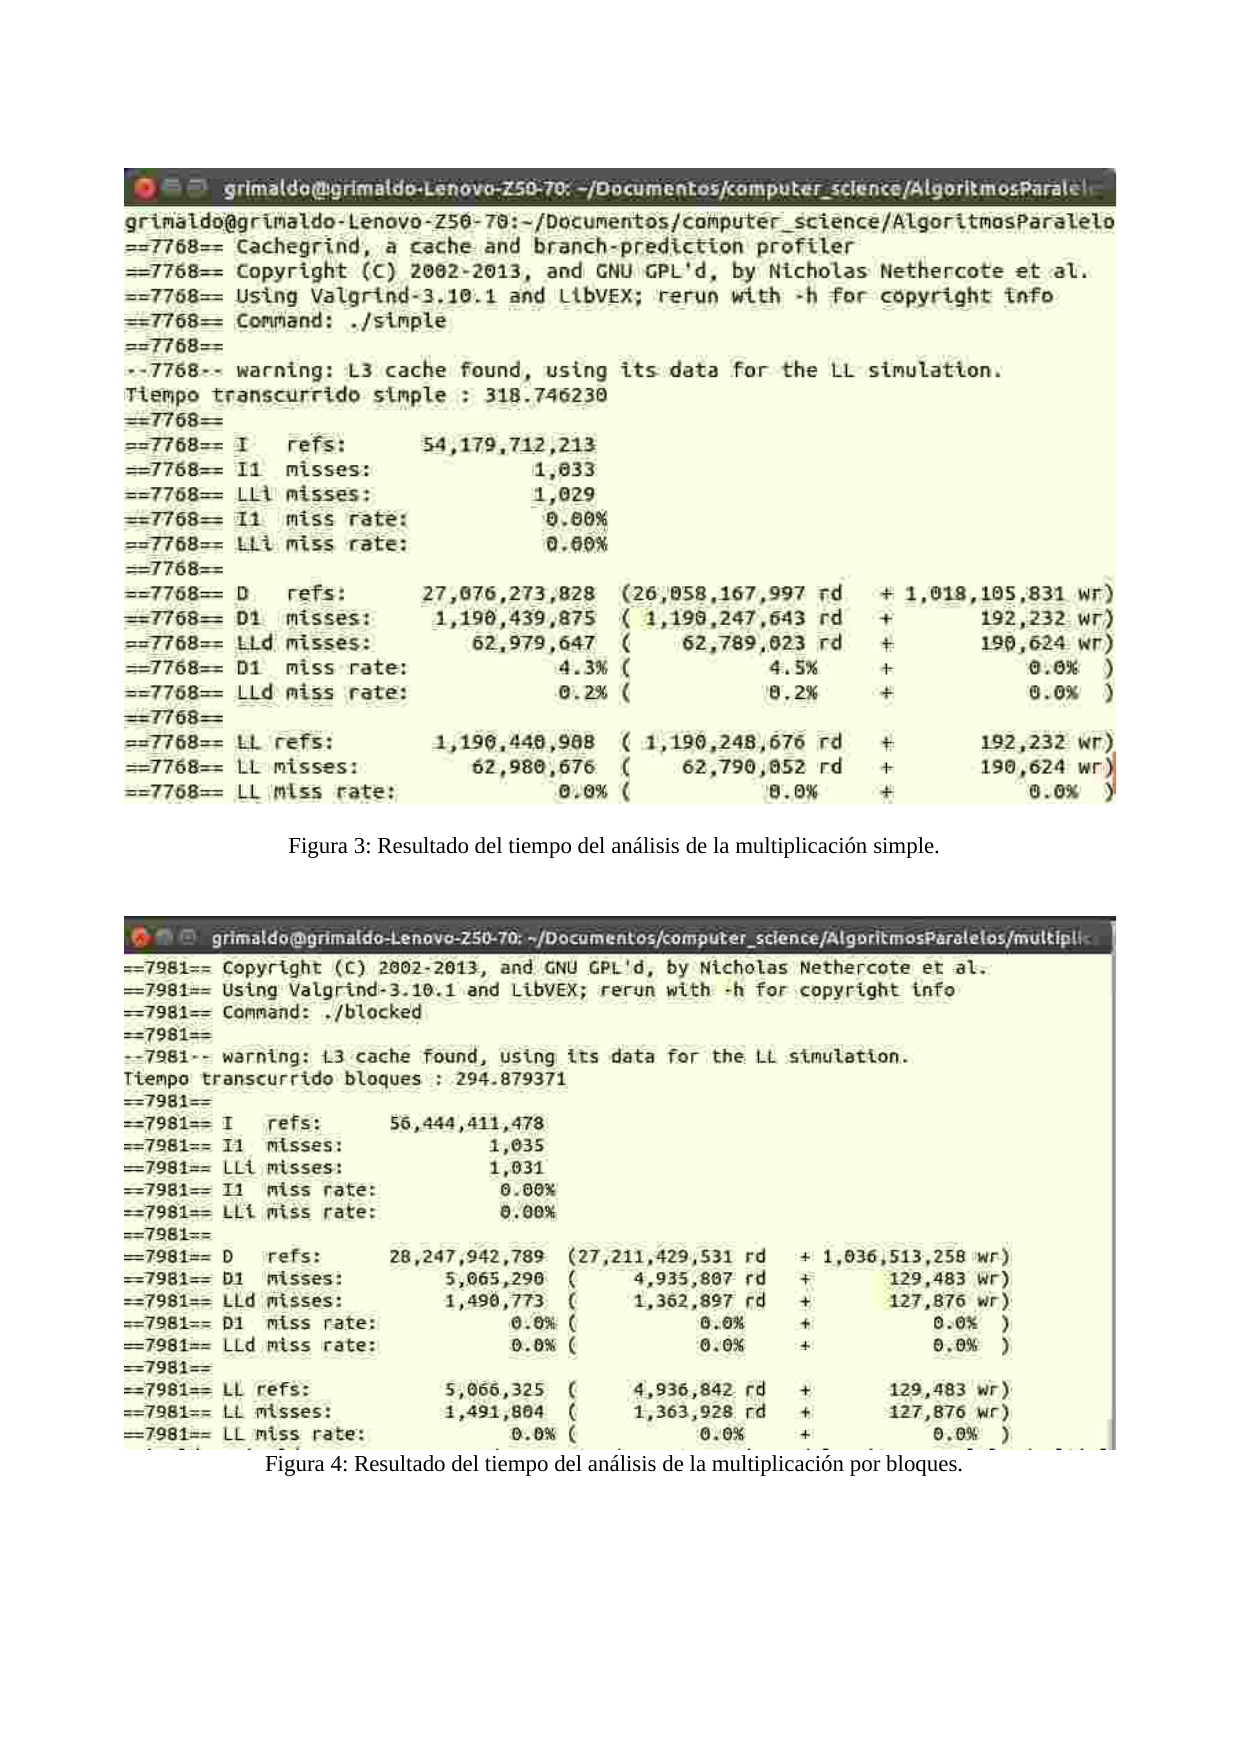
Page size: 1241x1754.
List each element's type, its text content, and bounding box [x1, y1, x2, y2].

picture [124, 916, 1117, 1450]
picture [124, 168, 1117, 804]
text Figura 3: Resultado del tiempo del análisis de la multiplicación simple. [118, 832, 1110, 859]
text Figura 4: Resultado del tiempo del análisis de la multiplicación por bloques. [118, 916, 1110, 1476]
